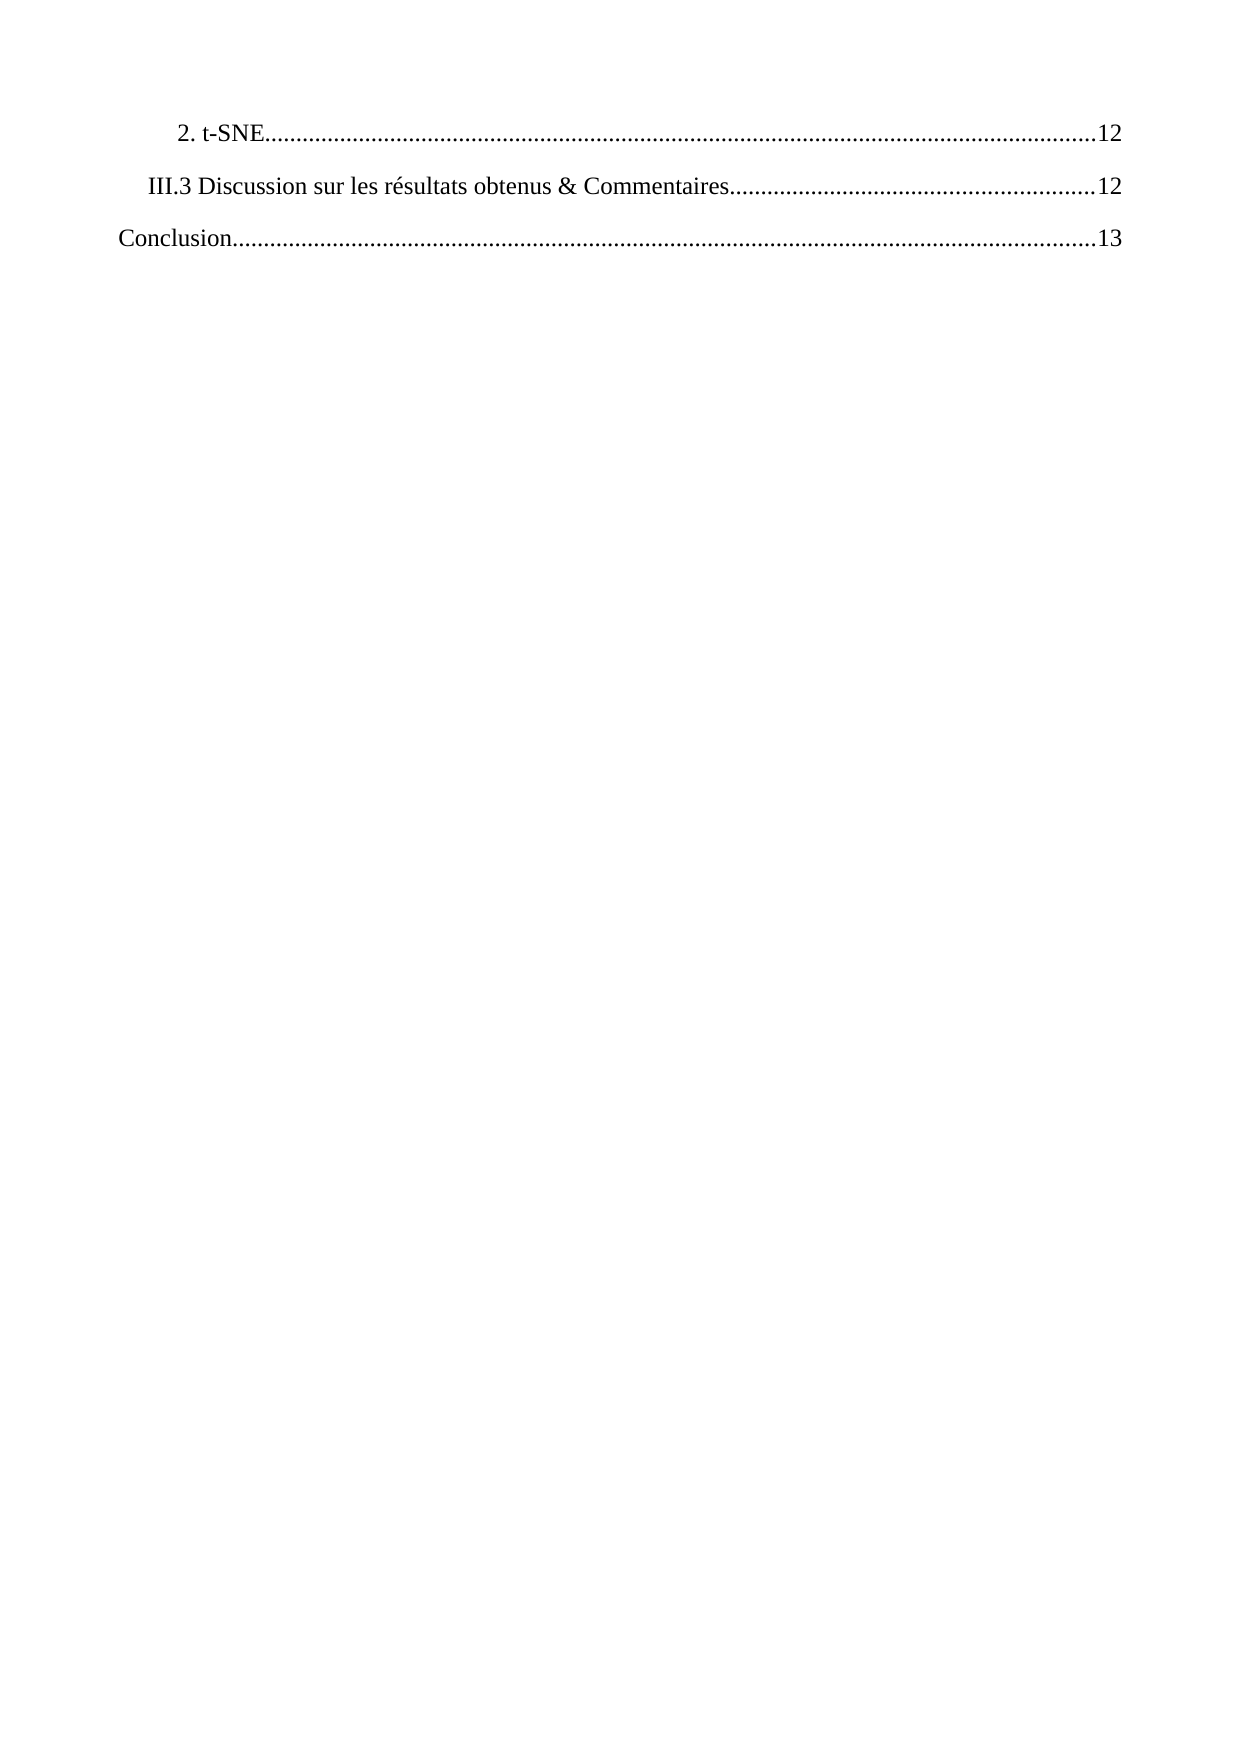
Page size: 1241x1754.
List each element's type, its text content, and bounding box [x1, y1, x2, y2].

text III.3 Discussion sur les résultats obtenus & Commentaires 12 [148, 171, 1122, 199]
text 2. t-SNE 12 [177, 118, 1122, 147]
text Conclusion 13 [118, 223, 1122, 252]
